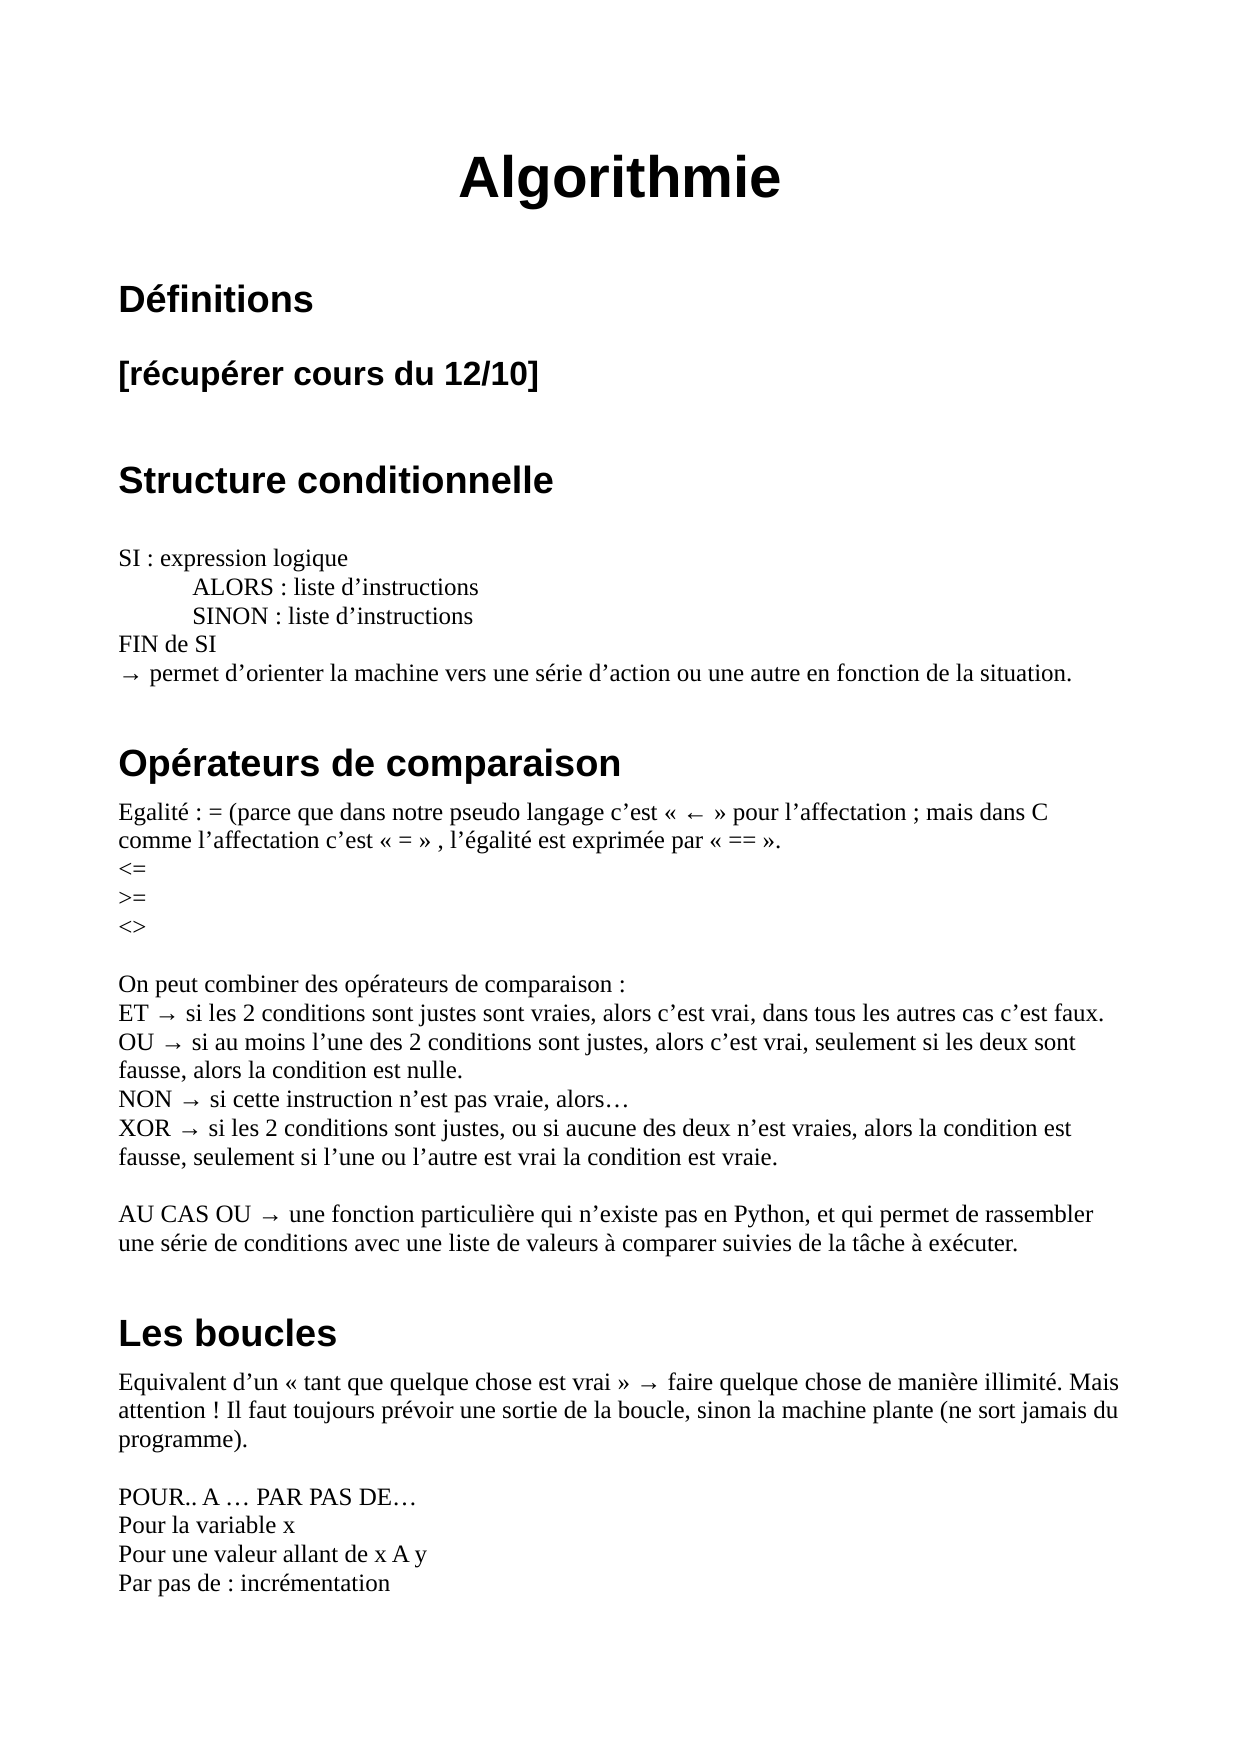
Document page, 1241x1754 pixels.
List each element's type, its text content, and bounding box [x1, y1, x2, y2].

text <> [118, 912, 1122, 941]
text ET → si les 2 conditions sont justes sont vraies, alors c’est vrai, dans tous les autres cas c’est faux. [118, 998, 1122, 1027]
text AU CAS OU → une fonction particulière qui n’existe pas en Python, et qui permet de rassembler une série de conditions avec une liste de valeurs à comparer suivies de la tâche à exécuter. [118, 1199, 1122, 1257]
subtitle Opérateurs de comparaison [118, 741, 1122, 784]
text On peut combiner des opérateurs de comparaison : [118, 969, 1122, 998]
subtitle Les boucles [118, 1311, 1122, 1354]
text FIN de SI [118, 629, 1122, 658]
text Equivalent d’un « tant que quelque chose est vrai » → faire quelque chose de manière illimité. Mais attention ! Il faut toujours prévoir une sortie de la boucle, sinon la machine plante (ne sort jamais du programme). [118, 1367, 1122, 1453]
text → permet d’orienter la machine vers une série d’action ou une autre en fonction de la situation. [118, 658, 1122, 687]
text Egalité : = (parce que dans notre pseudo langage c’est « ← » pour l’affectation ; mais dans C comme l’affectation c’est « = » , l’égalité est exprimée par « == ». [118, 797, 1122, 854]
text NON → si cette instruction n’est pas vraie, alors… [118, 1084, 1122, 1113]
text XOR → si les 2 conditions sont justes, ou si aucune des deux n’est vraies, alors la condition est fausse, seulement si l’une ou l’autre est vrai la condition est vraie. [118, 1113, 1122, 1171]
subtitle Définitions [118, 276, 1122, 320]
text Pour la variable x [118, 1511, 1122, 1539]
subtitle [récupérer cours du 12/10] [118, 353, 1122, 392]
title Algorithmie [118, 143, 1122, 210]
text OU → si au moins l’une des 2 conditions sont justes, alors c’est vrai, seulement si les deux sont fausse, alors la condition est nulle. [118, 1027, 1122, 1084]
text Par pas de : incrémentation [118, 1568, 1122, 1597]
text <= [118, 854, 1122, 883]
text POUR.. A … PAR PAS DE… [118, 1482, 1122, 1511]
text ALORS : liste d’instructions [118, 572, 1122, 601]
text >= [118, 883, 1122, 912]
text SINON : liste d’instructions [118, 601, 1122, 629]
text SI : expression logique [118, 543, 1122, 572]
subtitle Structure conditionnelle [118, 458, 1122, 502]
text Pour une valeur allant de x A y [118, 1539, 1122, 1568]
